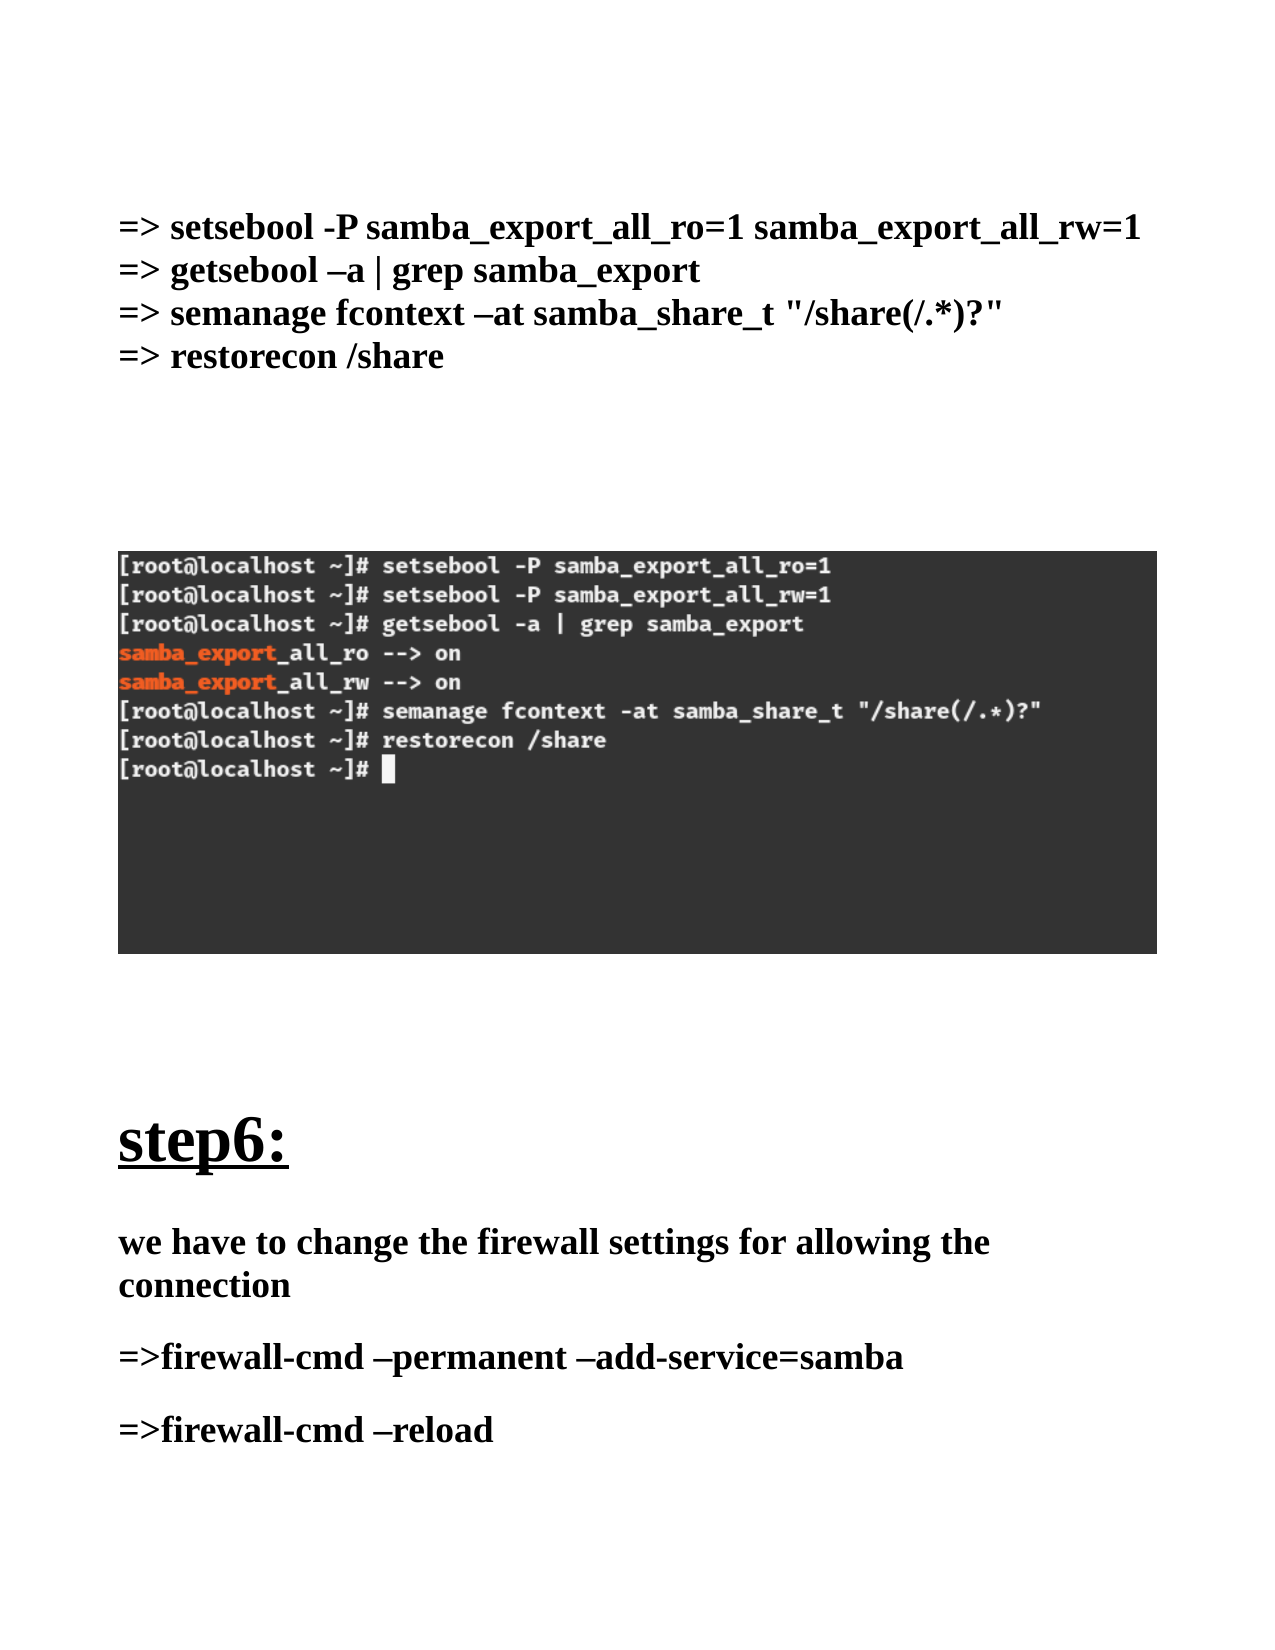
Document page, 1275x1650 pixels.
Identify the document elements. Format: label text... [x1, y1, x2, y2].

text => semanage fcontext –at samba_share_t "/share(/.*)?" [118, 291, 1157, 334]
text => setsebool -P samba_export_all_ro=1 samba_export_all_rw=1 [118, 204, 1157, 247]
text =>firewall-cmd –reload [118, 1407, 1157, 1451]
text we have to change the firewall settings for allowing the connection [118, 1219, 1157, 1305]
text =>firewall-cmd –permanent –add-service=samba [118, 1335, 1157, 1378]
picture [118, 551, 1157, 954]
text => getsebool –a | grep samba_export [118, 247, 1157, 291]
text step6: [118, 1099, 1157, 1176]
text => restorecon /share [118, 334, 1157, 377]
